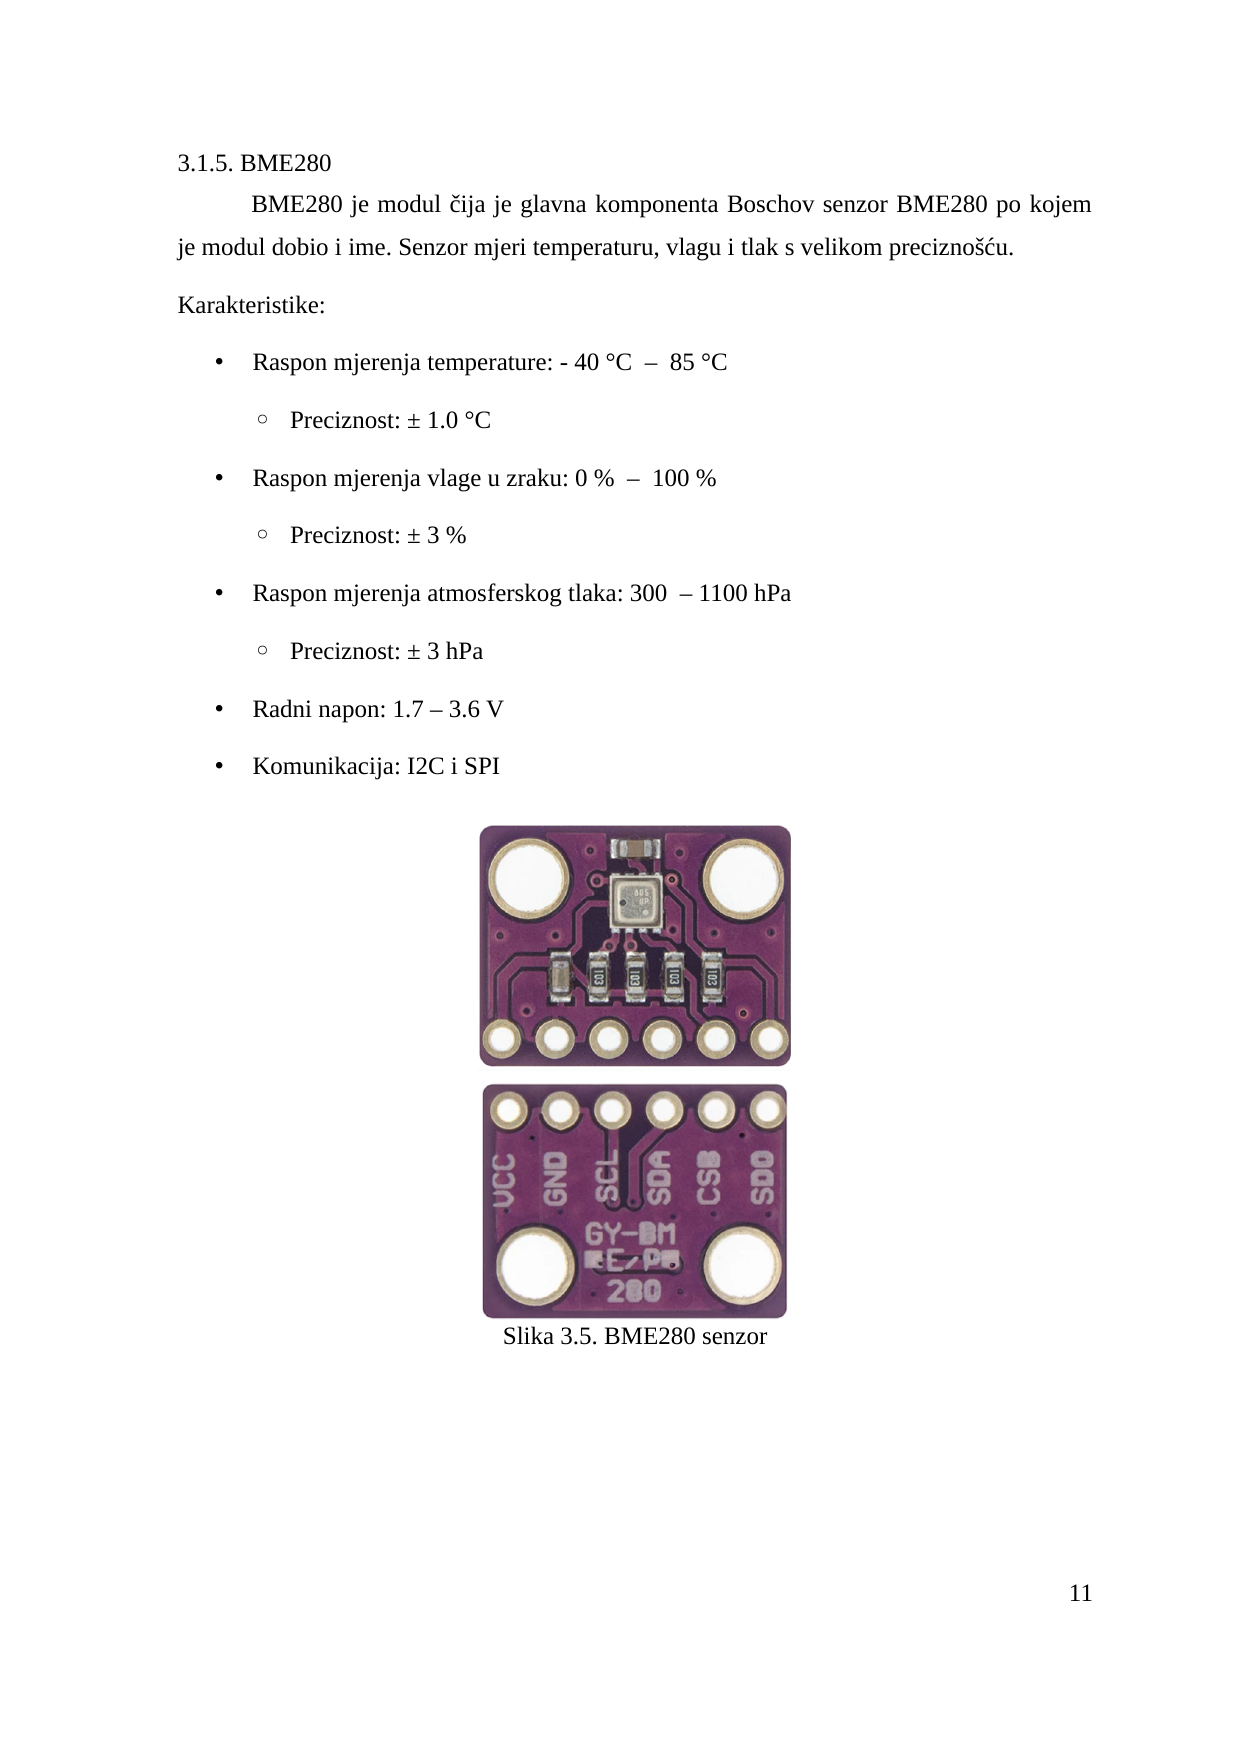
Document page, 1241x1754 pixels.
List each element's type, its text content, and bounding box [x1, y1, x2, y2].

list Preciznost: ± 3 % [252, 521, 1093, 549]
text Karakteristike: [177, 290, 1093, 318]
list Preciznost: ± 1.0 °C [252, 405, 1093, 434]
subtitle 3.1.5. BME280 [177, 148, 1093, 176]
picture [476, 821, 794, 1321]
list Preciznost: ± 3 hPa [252, 636, 1093, 665]
list Radni napon: 1.7 – 3.6 V [215, 694, 1093, 722]
list Raspon mjerenja atmosferskog tlaka: 300 – 1100 hPa [215, 578, 1093, 607]
text BME280 je modul čija je glavna komponenta Boschov senzor BME280 po kojem je modul dobio i ime. Senzor mjeri temperaturu, vlagu i tlak s velikom preciznošću. [177, 189, 1093, 261]
list Komunikacija: I2C i SPI [215, 751, 1093, 780]
list Raspon mjerenja temperature: - 40 °C – 85 °C [215, 347, 1093, 376]
list Raspon mjerenja vlage u zraku: 0 % – 100 % [215, 463, 1093, 492]
text Slika 3.5. BME280 senzor [477, 1321, 793, 1350]
